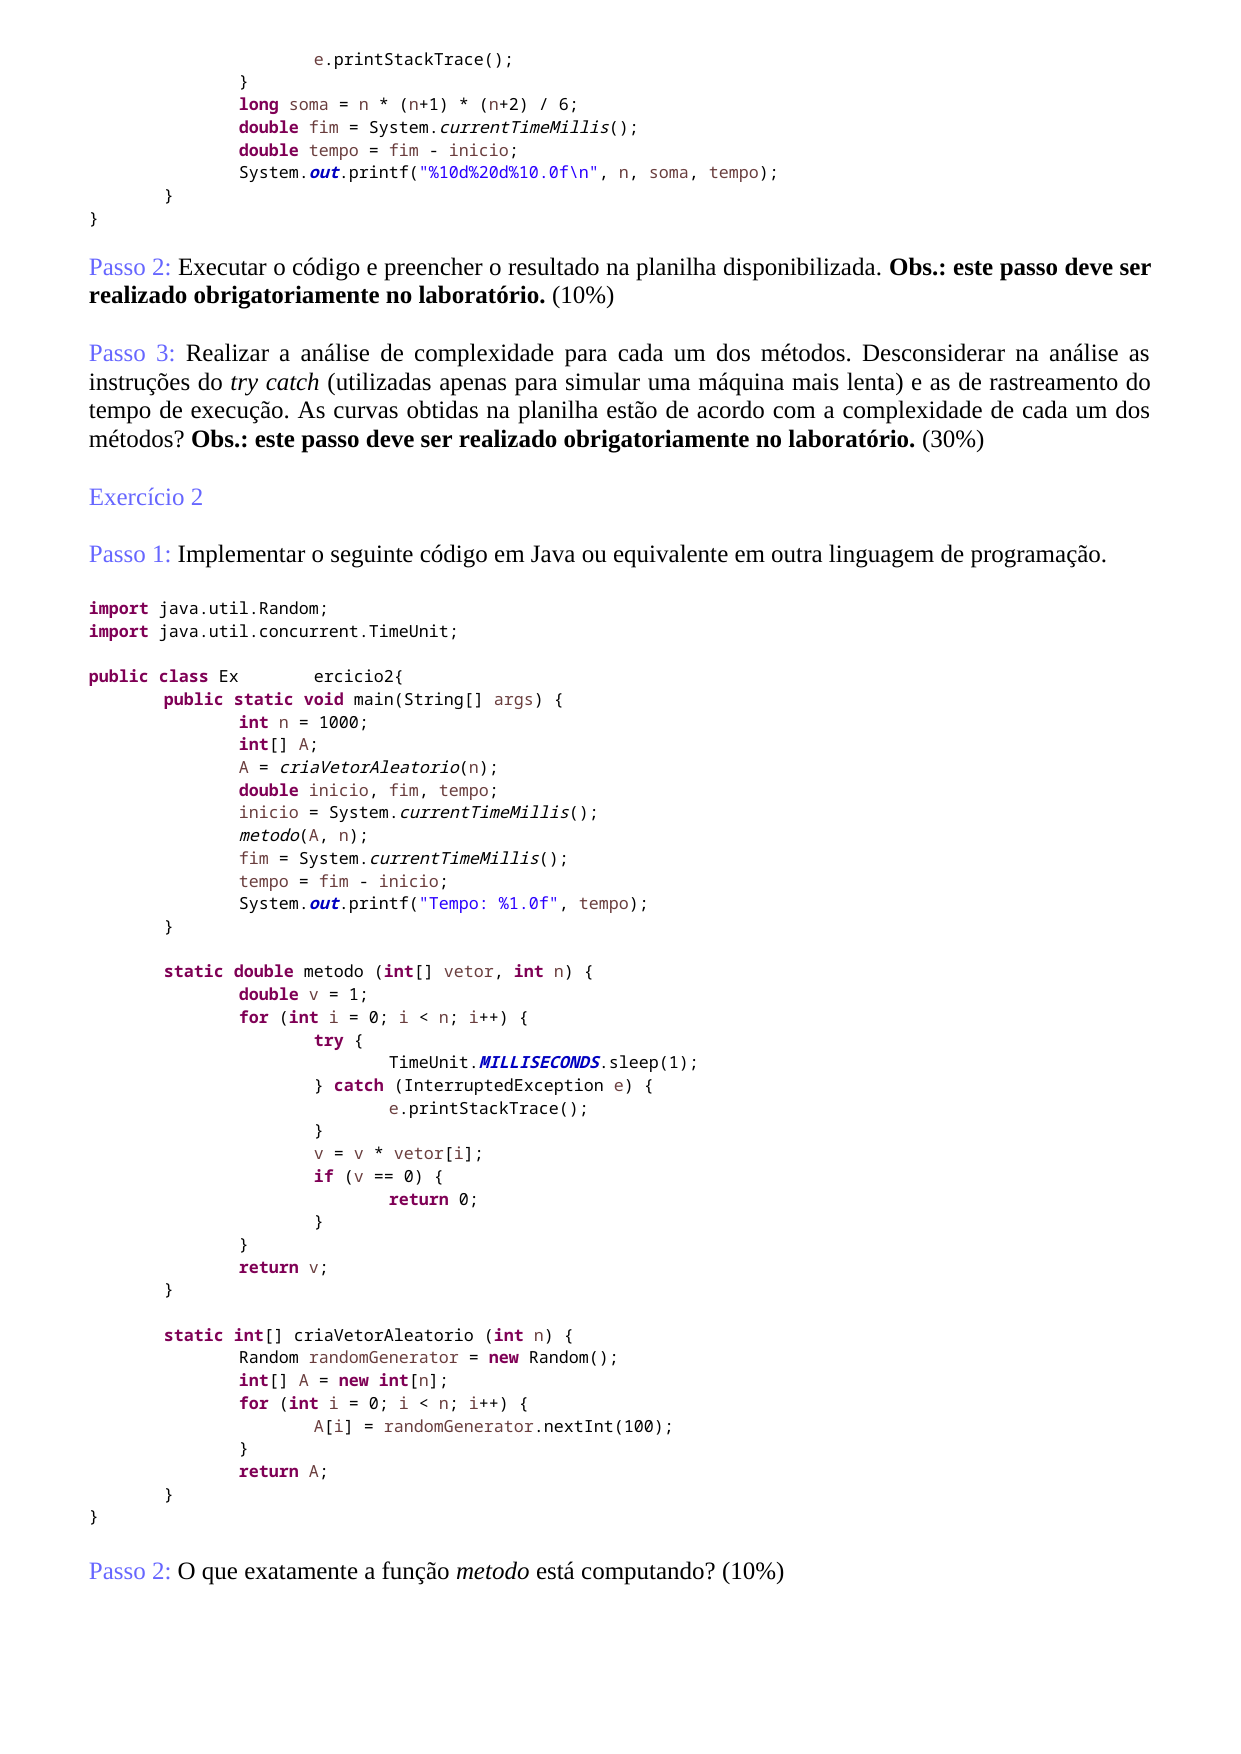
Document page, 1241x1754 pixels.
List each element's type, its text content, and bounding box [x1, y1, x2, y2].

text double tempo = fim - inicio; [89, 138, 1152, 161]
text static double metodo (int[] vetor, int n) { [89, 960, 1152, 983]
text v = v * vetor[i]; [89, 1142, 1152, 1164]
text double inicio, fim, tempo; [89, 778, 1152, 801]
text Random randomGenerator = new Random(); [89, 1346, 1152, 1369]
text e.printStackTrace(); [89, 1096, 1152, 1119]
text } [89, 1505, 1152, 1528]
text public static void main(String[] args) { [89, 687, 1152, 710]
text } [89, 914, 1152, 937]
text return v; [89, 1255, 1152, 1278]
text TimeUnit.MILLISECONDS.sleep(1); [89, 1051, 1152, 1073]
text try { [89, 1028, 1152, 1051]
text fim = System.currentTimeMillis(); [89, 846, 1152, 869]
text Passo 2: O que exatamente a função metodo está computando? (10%) [89, 1556, 1152, 1585]
text Exercício 2 [89, 482, 1152, 510]
text System.out.printf("Tempo: %1.0f", tempo); [89, 892, 1152, 914]
text return A; [89, 1459, 1152, 1482]
text } [89, 1119, 1152, 1142]
text } [89, 1278, 1152, 1301]
text import java.util.concurrent.TimeUnit; [89, 619, 1152, 642]
text double fim = System.currentTimeMillis(); [89, 115, 1152, 138]
text metodo(A, n); [89, 824, 1152, 846]
text } catch (InterruptedException e) { [89, 1073, 1152, 1096]
text Passo 2: Executar o código e preencher o resultado na planilha disponibilizada. Obs.: este passo deve ser realizado obrigatoriamente no laboratório. (10%) [89, 252, 1152, 309]
text e.printStackTrace(); [89, 47, 1152, 70]
text A = criaVetorAleatorio(n); [89, 756, 1152, 778]
text System.out.printf("%10d%20d%10.0f\n", n, soma, tempo); [89, 161, 1152, 183]
text return 0; [89, 1187, 1152, 1210]
text public class Ex ercicio2{ [89, 665, 1152, 687]
text static int[] criaVetorAleatorio (int n) { [89, 1323, 1152, 1346]
text } [89, 70, 1152, 93]
text Passo 1: Implementar o seguinte código em Java ou equivalente em outra linguagem de programação. [89, 539, 1152, 568]
text for (int i = 0; i < n; i++) { [89, 1391, 1152, 1414]
text } [89, 1482, 1152, 1505]
text } [89, 206, 1152, 229]
text if (v == 0) { [89, 1164, 1152, 1187]
text Passo 3: Realizar a análise de complexidade para cada um dos métodos. Desconsiderar na análise as instruções do try catch (utilizadas apenas para simular uma máquina mais lenta) e as de rastreamento do tempo de execução. As curvas obtidas na planilha estão de acordo com a complexidade de cada um dos métodos? Obs.: este passo deve ser realizado obrigatoriamente no laboratório. (30%) [89, 338, 1152, 453]
text long soma = n * (n+1) * (n+2) / 6; [89, 93, 1152, 115]
text for (int i = 0; i < n; i++) { [89, 1005, 1152, 1028]
text } [89, 1232, 1152, 1255]
text import java.util.Random; [89, 597, 1152, 619]
text int[] A = new int[n]; [89, 1369, 1152, 1391]
text tempo = fim - inicio; [89, 869, 1152, 892]
text A[i] = randomGenerator.nextInt(100); [89, 1414, 1152, 1437]
text int[] A; [89, 733, 1152, 756]
text } [89, 1437, 1152, 1459]
text } [89, 183, 1152, 206]
text inicio = System.currentTimeMillis(); [89, 801, 1152, 824]
text } [89, 1210, 1152, 1232]
text double v = 1; [89, 983, 1152, 1005]
text int n = 1000; [89, 710, 1152, 733]
